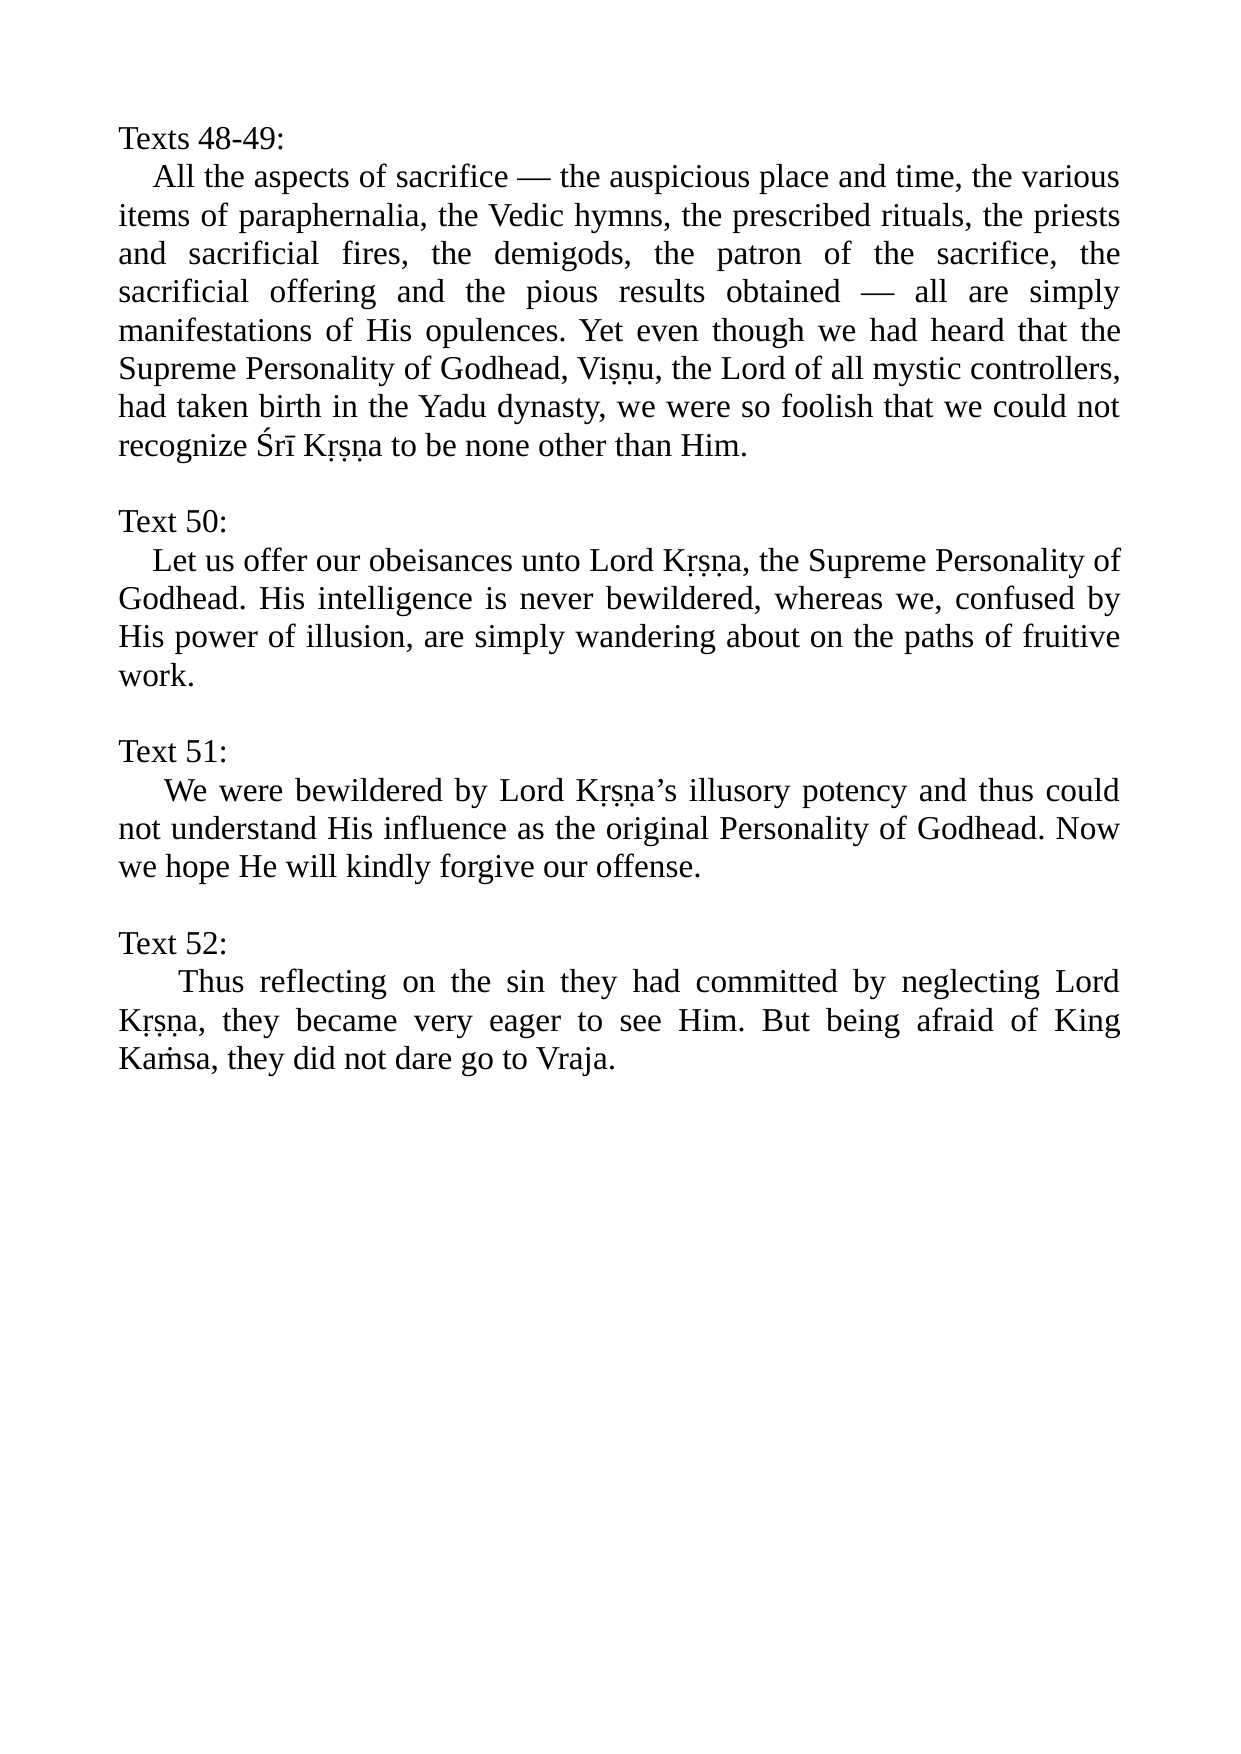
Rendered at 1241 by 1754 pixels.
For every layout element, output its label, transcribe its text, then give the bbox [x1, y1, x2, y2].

text We were bewildered by Lord Kṛṣṇa’s illusory potency and thus could not understand His influence as the original Personality of Godhead. Now we hope He will kindly forgive our offense. [118, 770, 1122, 885]
text All the aspects of sacrifice — the auspicious place and time, the various items of paraphernalia, the Vedic hymns, the prescribed rituals, the priests and sacrificial fires, the demigods, the patron of the sacrifice, the sacrificial offering and the pious results obtained — all are simply manifestations of His opulences. Yet even though we had heard that the Supreme Personality of Godhead, Viṣṇu, the Lord of all mystic controllers, had taken birth in the Yadu dynasty, we were so foolish that we could not recognize Śrī Kṛṣṇa to be none other than Him. [118, 156, 1122, 463]
text Text 50: [118, 501, 1122, 540]
text Texts 48-49: [118, 118, 1122, 156]
text Thus reflecting on the sin they had committed by neglecting Lord Kṛṣṇa, they became very eager to see Him. But being afraid of King Kaṁsa, they did not dare go to Vraja. [118, 961, 1122, 1076]
text Text 52: [118, 923, 1122, 961]
text Let us offer our obeisances unto Lord Kṛṣṇa, the Supreme Personality of Godhead. His intelligence is never bewildered, whereas we, confused by His power of illusion, are simply wandering about on the paths of fruitive work. [118, 540, 1122, 693]
text Text 51: [118, 731, 1122, 770]
